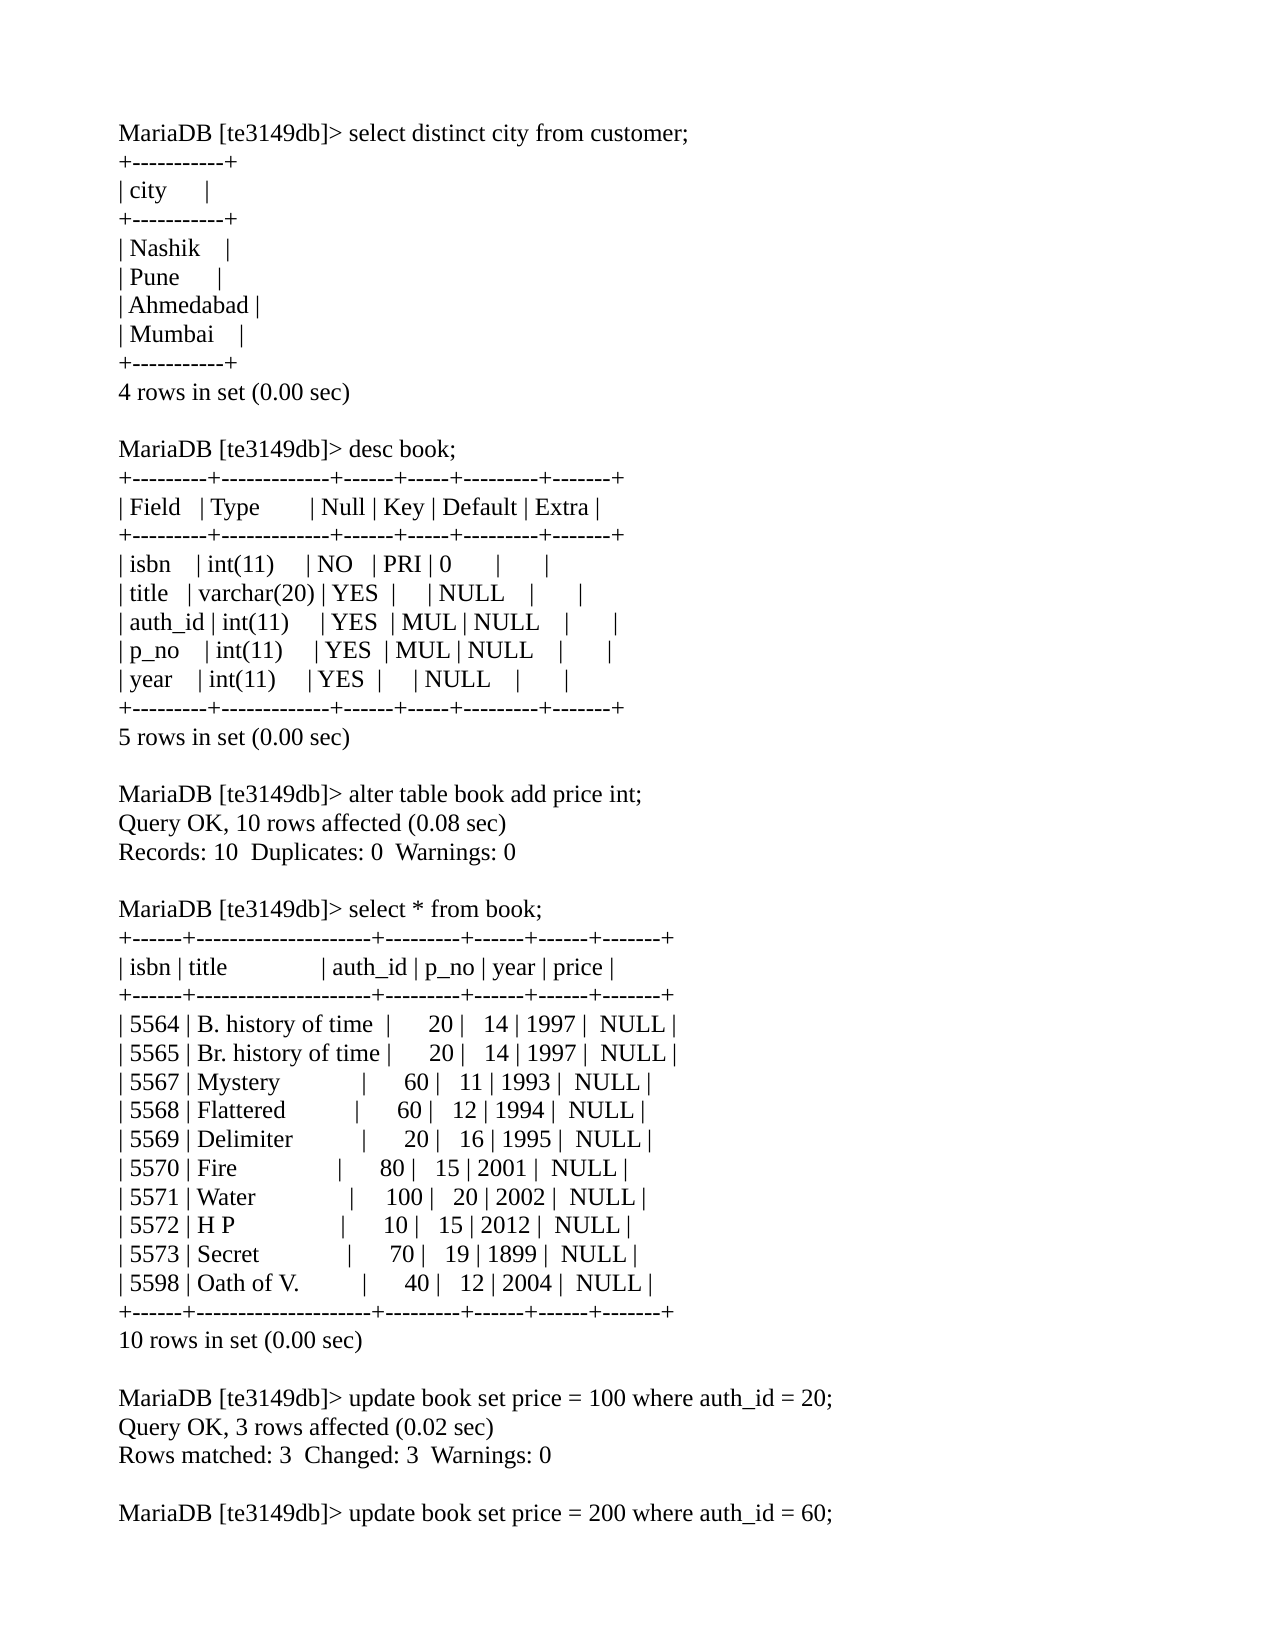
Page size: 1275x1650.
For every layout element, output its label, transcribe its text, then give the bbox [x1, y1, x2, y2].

text MariaDB [te3149db]> alter table book add price int; [118, 779, 1157, 808]
text Records: 10 Duplicates: 0 Warnings: 0 [118, 837, 1157, 866]
text Rows matched: 3 Changed: 3 Warnings: 0 [118, 1441, 1157, 1469]
text MariaDB [te3149db]> select distinct city from customer; [118, 118, 1157, 147]
text 10 rows in set (0.00 sec) [118, 1326, 1157, 1354]
text | Pune | [118, 262, 1157, 291]
text | 5567 | Mystery | 60 | 11 | 1993 | NULL | [118, 1067, 1157, 1096]
text +------+---------------------+---------+------+------+-------+ [118, 1297, 1157, 1326]
text | 5572 | H P | 10 | 15 | 2012 | NULL | [118, 1211, 1157, 1239]
text Query OK, 10 rows affected (0.08 sec) [118, 808, 1157, 837]
text | Field | Type | Null | Key | Default | Extra | [118, 492, 1157, 521]
text | Mumbai | [118, 319, 1157, 348]
text | p_no | int(11) | YES | MUL | NULL | | [118, 636, 1157, 664]
text MariaDB [te3149db]> select * from book; [118, 894, 1157, 923]
text MariaDB [te3149db]> update book set price = 200 where auth_id = 60; [118, 1498, 1157, 1527]
text MariaDB [te3149db]> desc book; [118, 434, 1157, 463]
text | 5598 | Oath of V. | 40 | 12 | 2004 | NULL | [118, 1268, 1157, 1297]
text | city | [118, 176, 1157, 204]
text +------+---------------------+---------+------+------+-------+ [118, 981, 1157, 1009]
text | 5573 | Secret | 70 | 19 | 1899 | NULL | [118, 1239, 1157, 1268]
text | 5570 | Fire | 80 | 15 | 2001 | NULL | [118, 1153, 1157, 1182]
text +-----------+ [118, 348, 1157, 377]
text | Nashik | [118, 233, 1157, 262]
text | title | varchar(20) | YES | | NULL | | [118, 578, 1157, 607]
text | 5564 | B. history of time | 20 | 14 | 1997 | NULL | [118, 1009, 1157, 1038]
text +-----------+ [118, 147, 1157, 176]
text 4 rows in set (0.00 sec) [118, 377, 1157, 406]
text | 5565 | Br. history of time | 20 | 14 | 1997 | NULL | [118, 1038, 1157, 1067]
text +------+---------------------+---------+------+------+-------+ [118, 923, 1157, 952]
text +---------+-------------+------+-----+---------+-------+ [118, 693, 1157, 722]
text +---------+-------------+------+-----+---------+-------+ [118, 521, 1157, 549]
text | isbn | int(11) | NO | PRI | 0 | | [118, 549, 1157, 578]
text Query OK, 3 rows affected (0.02 sec) [118, 1412, 1157, 1441]
text +-----------+ [118, 204, 1157, 233]
text +---------+-------------+------+-----+---------+-------+ [118, 463, 1157, 492]
text | 5569 | Delimiter | 20 | 16 | 1995 | NULL | [118, 1124, 1157, 1153]
text | Ahmedabad | [118, 291, 1157, 319]
text | auth_id | int(11) | YES | MUL | NULL | | [118, 607, 1157, 636]
text | 5568 | Flattered | 60 | 12 | 1994 | NULL | [118, 1096, 1157, 1124]
text | year | int(11) | YES | | NULL | | [118, 664, 1157, 693]
text | 5571 | Water | 100 | 20 | 2002 | NULL | [118, 1182, 1157, 1211]
text 5 rows in set (0.00 sec) [118, 722, 1157, 751]
text MariaDB [te3149db]> update book set price = 100 where auth_id = 20; [118, 1383, 1157, 1412]
text | isbn | title | auth_id | p_no | year | price | [118, 952, 1157, 981]
